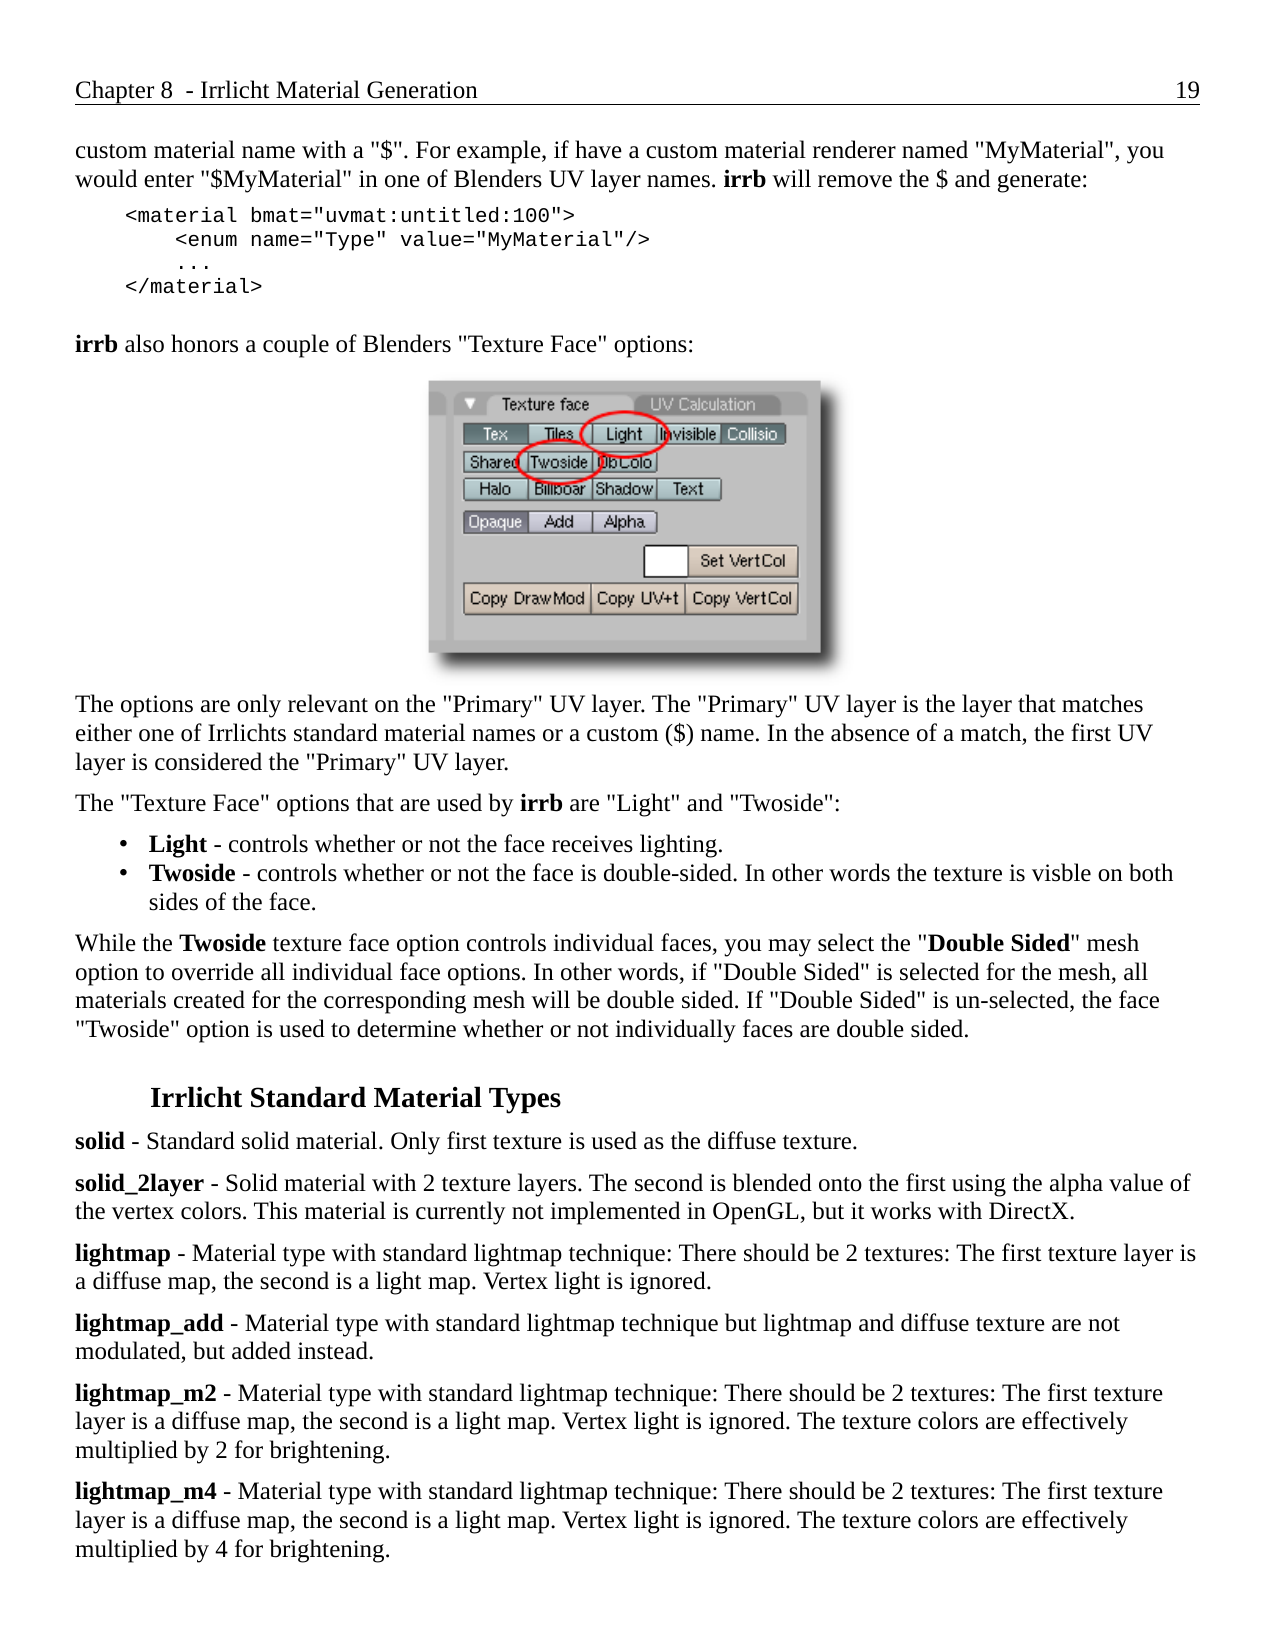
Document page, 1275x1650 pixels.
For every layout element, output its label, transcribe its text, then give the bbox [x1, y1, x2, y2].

text custom material name with a "$". For example, if have a custom material renderer named "MyMaterial", you would enter "$MyMaterial" in one of Blenders UV layer names. irrb will remove the $ and generate: [75, 135, 1200, 192]
text solid - Standard solid material. Only first texture is used as the diffuse texture. [75, 1126, 1200, 1155]
text lightmap_m4 - Material type with standard lightmap technique: There should be 2 textures: The first texture layer is a diffuse map, the second is a light map. Vertex light is ignored. The texture colors are effectively multiplied by 4 for brightening. [75, 1476, 1200, 1563]
text </material> [75, 276, 1200, 299]
text lightmap_m2 - Material type with standard lightmap technique: There should be 2 textures: The first texture layer is a diffuse map, the second is a light map. Vertex light is ignored. The texture colors are effectively multiplied by 2 for brightening. [75, 1378, 1200, 1464]
text The options are only relevant on the "Primary" UV layer. The "Primary" UV layer is the layer that matches either one of Irrlichts standard material names or a custom ($) name. In the absence of a match, the first UV layer is considered the "Primary" UV layer. [75, 370, 1200, 775]
text ... [75, 252, 1200, 276]
text irrb also honors a couple of Blenders "Texture Face" options: [75, 329, 1200, 358]
text lightmap_add - Material type with standard lightmap technique but lightmap and diffuse texture are not modulated, but added instead. [75, 1308, 1200, 1365]
text While the Twoside texture face option controls individual faces, you may select the "Double Sided" mesh option to override all individual face options. In other words, if "Double Sided" is selected for the mesh, all materials created for the corresponding mesh will be double sided. If "Double Sided" is un-selected, the face "Twoside" option is used to determine whether or not individually faces are double sided. [75, 928, 1200, 1043]
text <material bmat="uvmat:untitled:100"> [75, 205, 1200, 229]
picture [418, 370, 857, 689]
text The "Texture Face" options that are used by irrb are "Light" and "Twoside": [75, 788, 1200, 817]
text <enum name="Type" value="MyMaterial"/> [75, 229, 1200, 252]
text lightmap - Material type with standard lightmap technique: There should be 2 textures: The first texture layer is a diffuse map, the second is a light map. Vertex light is ignored. [75, 1238, 1200, 1295]
text solid_2layer - Solid material with 2 texture layers. The second is blended onto the first using the alpha value of the vertex colors. This material is currently not implemented in OpenGL, but it works with DirectX. [75, 1168, 1200, 1225]
subtitle Irrlicht Standard Material Types [75, 1080, 1200, 1114]
list Light - controls whether or not the face receives lighting. [119, 829, 1200, 858]
list Twoside - controls whether or not the face is double-sided. In other words the texture is visble on both sides of the face. [119, 858, 1200, 915]
